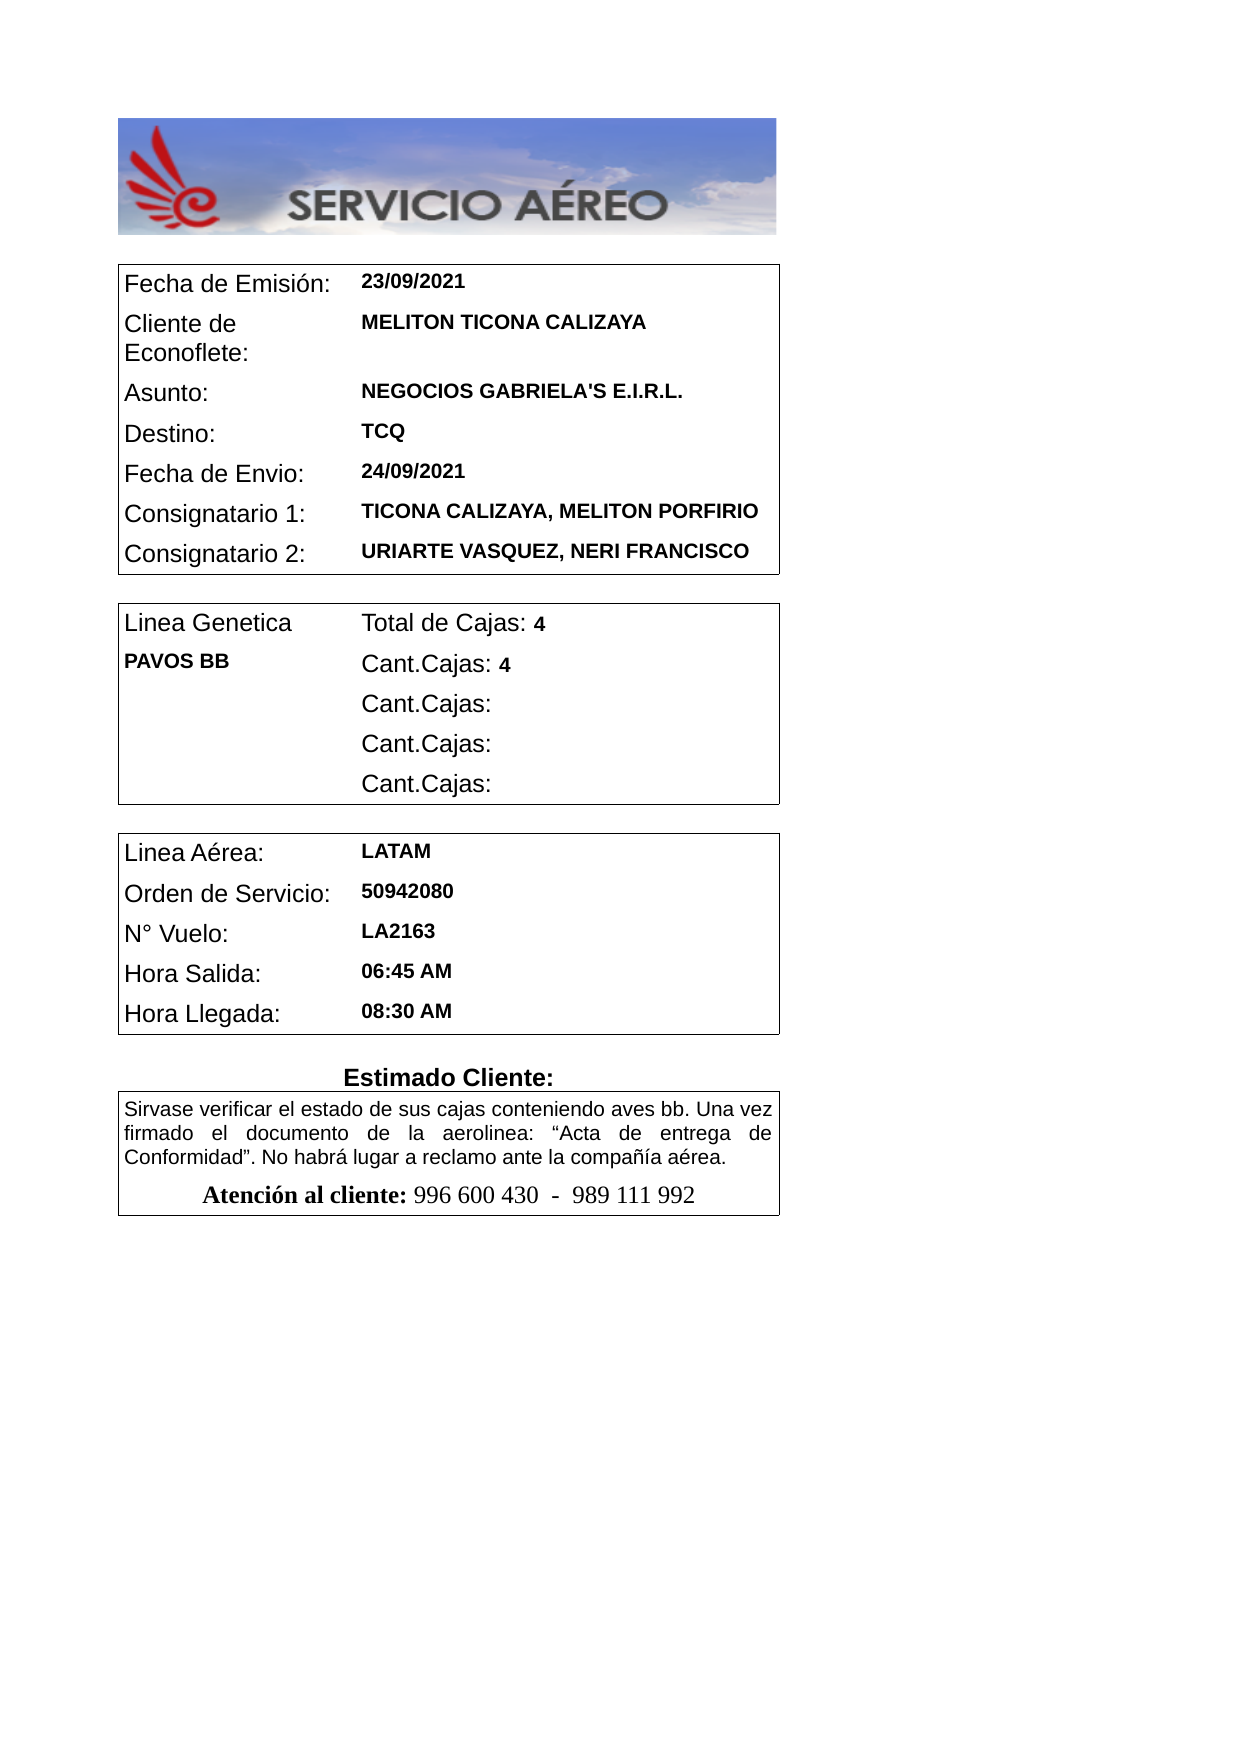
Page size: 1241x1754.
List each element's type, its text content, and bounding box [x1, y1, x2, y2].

table_cell Fecha de Envio: [119, 453, 356, 493]
picture [118, 118, 777, 235]
table_cell TCQ [356, 413, 779, 453]
table_cell [356, 575, 779, 603]
table_cell Orden de Servicio: [119, 873, 356, 913]
table_cell [119, 764, 356, 804]
table_cell Linea Genetica [119, 604, 356, 643]
table_cell 24/09/2021 [356, 453, 779, 493]
table_cell Total de Cajas: 4 [356, 604, 779, 643]
table_cell Linea Aérea: [119, 834, 356, 873]
table_cell 08:30 AM [356, 994, 779, 1034]
table_cell Destino: [119, 413, 356, 453]
table_header Fecha de Emisión: [119, 265, 356, 304]
table_cell Estimado Cliente: [118, 1035, 779, 1091]
table_cell LA2163 [356, 913, 779, 953]
table_cell Asunto: [119, 373, 356, 413]
table_cell Cant.Cajas: [356, 683, 779, 723]
table_cell Cant.Cajas: [356, 764, 779, 804]
table_cell Hora Salida: [119, 953, 356, 993]
table_cell Cant.Cajas: 4 [356, 643, 779, 683]
table_cell [119, 723, 356, 763]
table_cell LATAM [356, 834, 779, 873]
table_cell Consignatario 1: [119, 493, 356, 533]
table_cell Hora Llegada: [119, 994, 356, 1034]
table_cell MELITON TICONA CALIZAYA [356, 304, 779, 373]
table_cell [118, 805, 356, 833]
table_cell [119, 683, 356, 723]
table_cell TICONA CALIZAYA, MELITON PORFIRIO [356, 493, 779, 533]
table_cell Cant.Cajas: [356, 723, 779, 763]
table_cell Sirvase verificar el estado de sus cajas conteniendo aves bb. Una vez firmado el documento de la aerolinea: “Acta de entrega de Conformidad”. No habrá lugar a reclamo ante la compañía aérea. [119, 1092, 779, 1175]
table_cell [118, 575, 356, 603]
table_header 23/09/2021 [356, 265, 779, 304]
table_cell Consignatario 2: [119, 534, 356, 574]
table_cell URIARTE VASQUEZ, NERI FRANCISCO [356, 534, 779, 574]
table_cell 06:45 AM [356, 953, 779, 993]
table_cell NEGOCIOS GABRIELA'S E.I.R.L. [356, 373, 779, 413]
table_cell [356, 805, 779, 833]
table_cell PAVOS BB [119, 643, 356, 683]
table_cell Atención al cliente: 996 600 430 - 989 111 992 [119, 1175, 779, 1215]
table_cell 50942080 [356, 873, 779, 913]
table_cell Cliente de Econoflete: [119, 304, 356, 373]
table_cell N° Vuelo: [119, 913, 356, 953]
